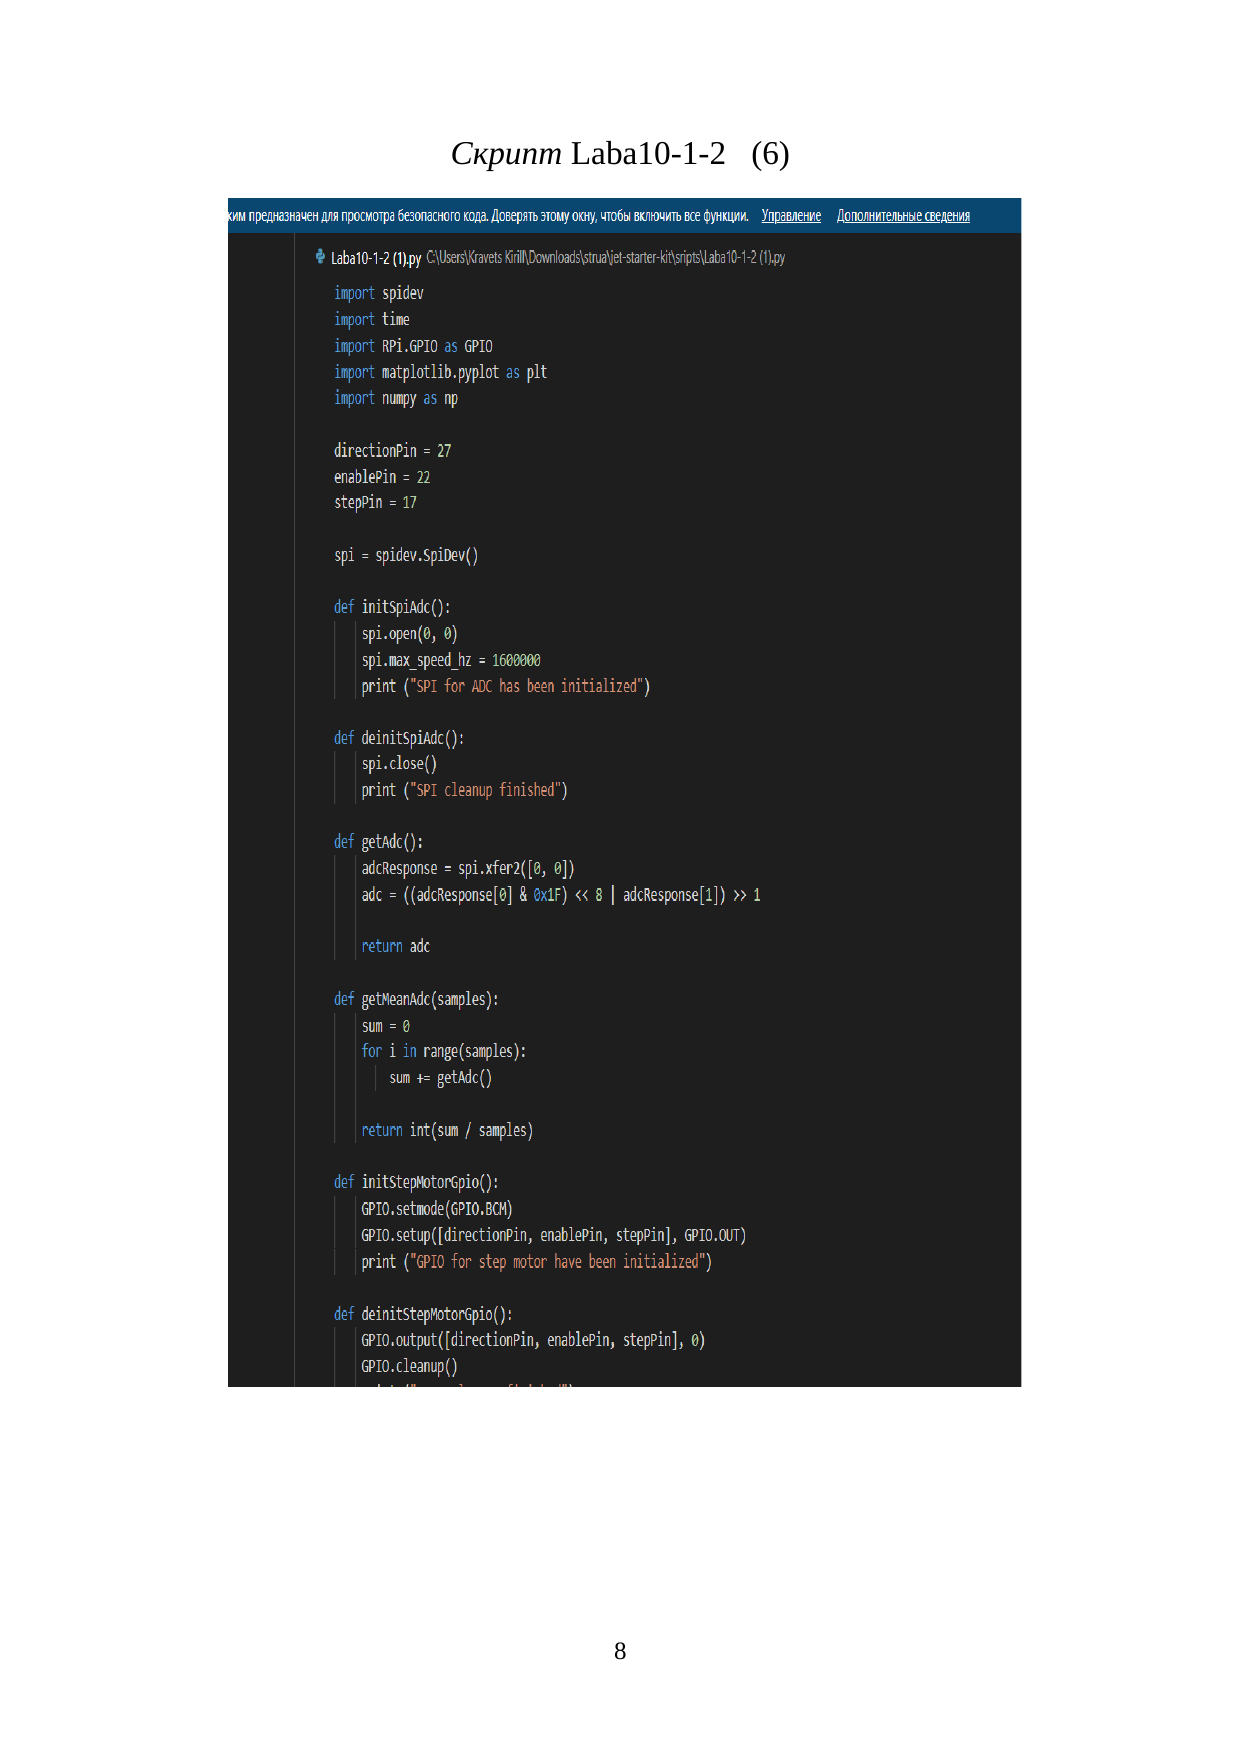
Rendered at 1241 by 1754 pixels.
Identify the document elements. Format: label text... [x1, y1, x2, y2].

table_header [123, 192, 1127, 1392]
text Скрипт Laba10-1-2 (6) [118, 134, 1122, 172]
